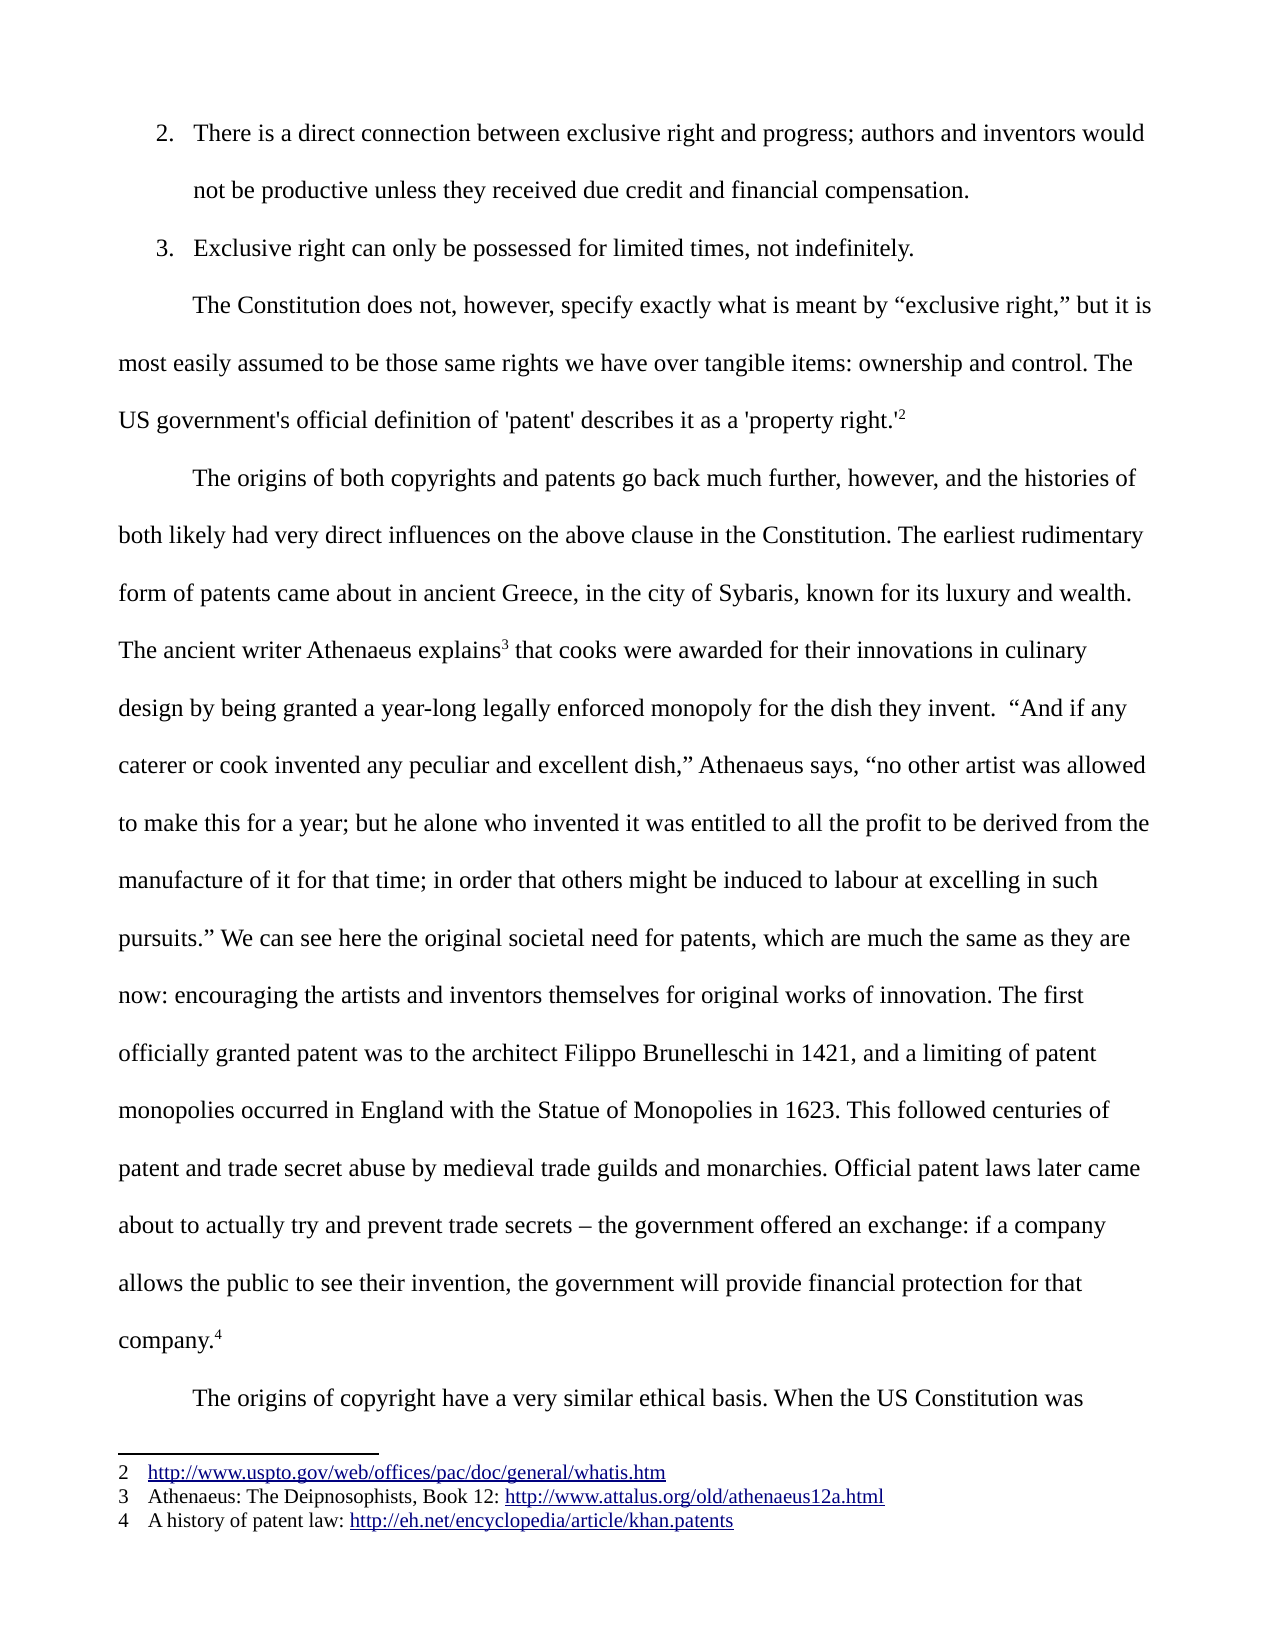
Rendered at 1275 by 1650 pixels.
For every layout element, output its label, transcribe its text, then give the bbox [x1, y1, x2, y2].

text Athenaeus: The Deipnosophists, Book 12: http://www.attalus.org/old/athenaeus12a.html [118, 1484, 1157, 1508]
text A history of patent law: http://eh.net/encyclopedia/article/khan.patents [118, 1508, 1157, 1532]
text http://www.uspto.gov/web/offices/pac/doc/general/whatis.htm [118, 1460, 1157, 1484]
text The Constitution does not, however, specify exactly what is meant by “exclusive right,” but it is most easily assumed to be those same rights we have over tangible items: ownership and control. The US government's official definition of 'patent' describes it as a 'property right.' [118, 291, 1157, 434]
text The origins of both copyrights and patents go back much further, however, and the histories of both likely had very direct influences on the above clause in the Constitution. The earliest rudimentary form of patents came about in ancient Greece, in the city of Sybaris, known for its luxury and wealth. The ancient writer Athenaeus explains that cooks were awarded for their innovations in culinary design by being granted a year-long legally enforced monopoly for the dish they invent. “And if any caterer or cook invented any peculiar and excellent dish,” Athenaeus says, “no other artist was allowed to make this for a year; but he alone who invented it was entitled to all the profit to be derived from the manufacture of it for that time; in order that others might be induced to labour at excelling in such pursuits.” We can see here the original societal need for patents, which are much the same as they are now: encouraging the artists and inventors themselves for original works of innovation. The first officially granted patent was to the architect Filippo Brunelleschi in 1421, and a limiting of patent monopolies occurred in England with the Statue of Monopolies in 1623. This followed centuries of patent and trade secret abuse by medieval trade guilds and monarchies. Official patent laws later came about to actually try and prevent trade secrets – the government offered an exchange: if a company allows the public to see their invention, the government will provide financial protection for that company. [118, 463, 1157, 1354]
text The origins of copyright have a very similar ethical basis. When the US Constitution was [118, 1383, 1157, 1412]
list Exclusive right can only be possessed for limited times, not indefinitely. [156, 233, 1157, 262]
list There is a direct connection between exclusive right and progress; authors and inventors would not be productive unless they received due credit and financial compensation. [156, 118, 1157, 204]
